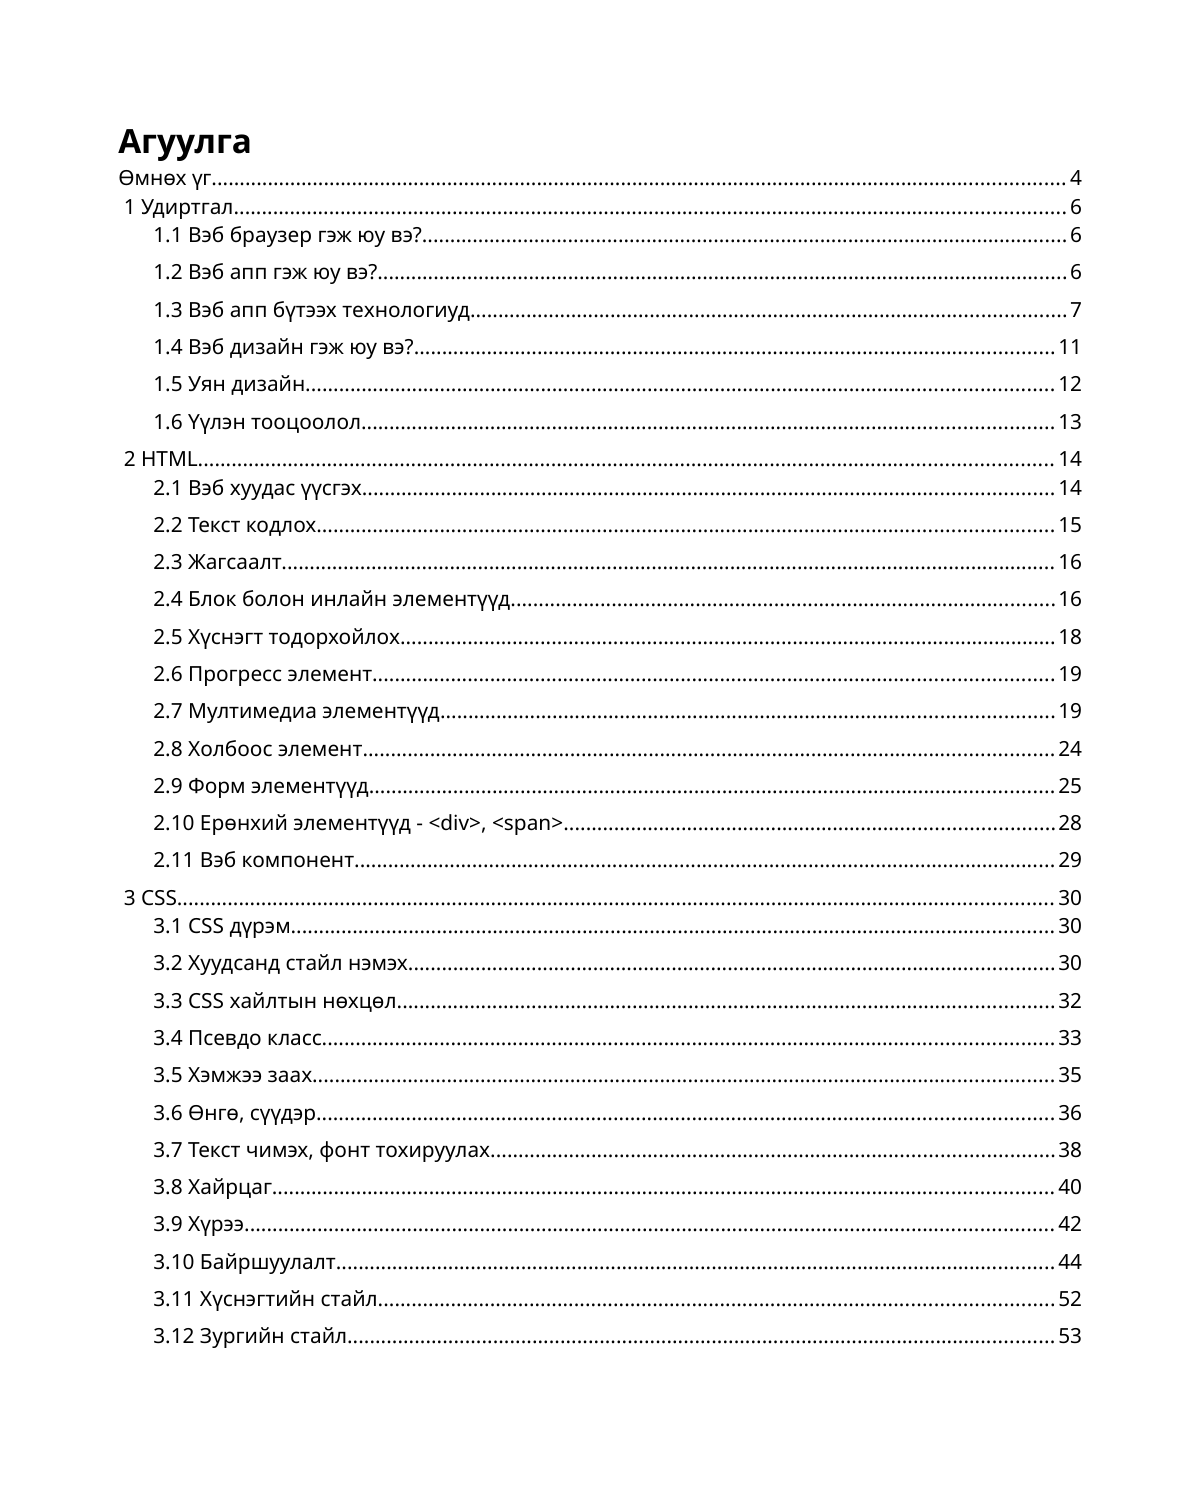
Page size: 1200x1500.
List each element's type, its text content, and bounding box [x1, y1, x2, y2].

text 3.10 Байршуулалт 44 [148, 1247, 1082, 1275]
text 1 Удиртгал 6 [118, 192, 1082, 220]
subtitle Агуулга [118, 118, 1082, 163]
text 1.5 Уян дизайн 12 [148, 369, 1082, 398]
text 3.3 CSS хайлтын нөхцөл 32 [148, 986, 1082, 1014]
text 1.3 Вэб апп бүтээх технологиуд 7 [148, 295, 1082, 323]
text 2.2 Текст кодлох 15 [148, 510, 1082, 538]
text Өмнөх үг 4 [118, 163, 1082, 192]
text 2 HTML 14 [118, 444, 1082, 473]
text 1.6 Үүлэн тооцоолол 13 [148, 407, 1082, 435]
text 1.4 Вэб дизайн гэж юу вэ? 11 [148, 332, 1082, 361]
text 3 CSS 30 [118, 883, 1082, 911]
text 2.1 Вэб хуудас үүсгэх 14 [148, 473, 1082, 501]
text 1.2 Вэб апп гэж юу вэ? 6 [148, 258, 1082, 286]
text 3.9 Хүрээ 42 [148, 1209, 1082, 1238]
text 1.1 Вэб браузер гэж юу вэ? 6 [148, 220, 1082, 249]
text 3.4 Псевдо класс 33 [148, 1023, 1082, 1052]
text 2.7 Мултимедиа элементүүд 19 [148, 696, 1082, 725]
text 2.5 Хүснэгт тодорхойлох 18 [148, 622, 1082, 650]
text 2.3 Жагсаалт 16 [148, 547, 1082, 576]
text 2.6 Прогресс элемент 19 [148, 659, 1082, 687]
text 2.8 Холбоос элемент 24 [148, 734, 1082, 762]
text 3.8 Хайрцаг 40 [148, 1172, 1082, 1201]
text 3.7 Текст чимэх, фонт тохируулах 38 [148, 1135, 1082, 1163]
text 3.12 Зургийн стайл 53 [148, 1321, 1082, 1350]
text 3.2 Хуудсанд стайл нэмэх 30 [148, 948, 1082, 977]
text 3.5 Хэмжээ заах 35 [148, 1060, 1082, 1089]
text 2.11 Вэб компонент 29 [148, 846, 1082, 874]
text 3.6 Өнгө, сүүдэр 36 [148, 1098, 1082, 1126]
text 2.4 Блок болон инлайн элементүүд 16 [148, 584, 1082, 613]
text 3.1 CSS дүрэм 30 [148, 911, 1082, 940]
text 2.9 Форм элементүүд 25 [148, 771, 1082, 799]
text 3.11 Хүснэгтийн стайл 52 [148, 1284, 1082, 1313]
text 2.10 Ерөнхий элементүүд - <div>, <span> 28 [148, 808, 1082, 837]
